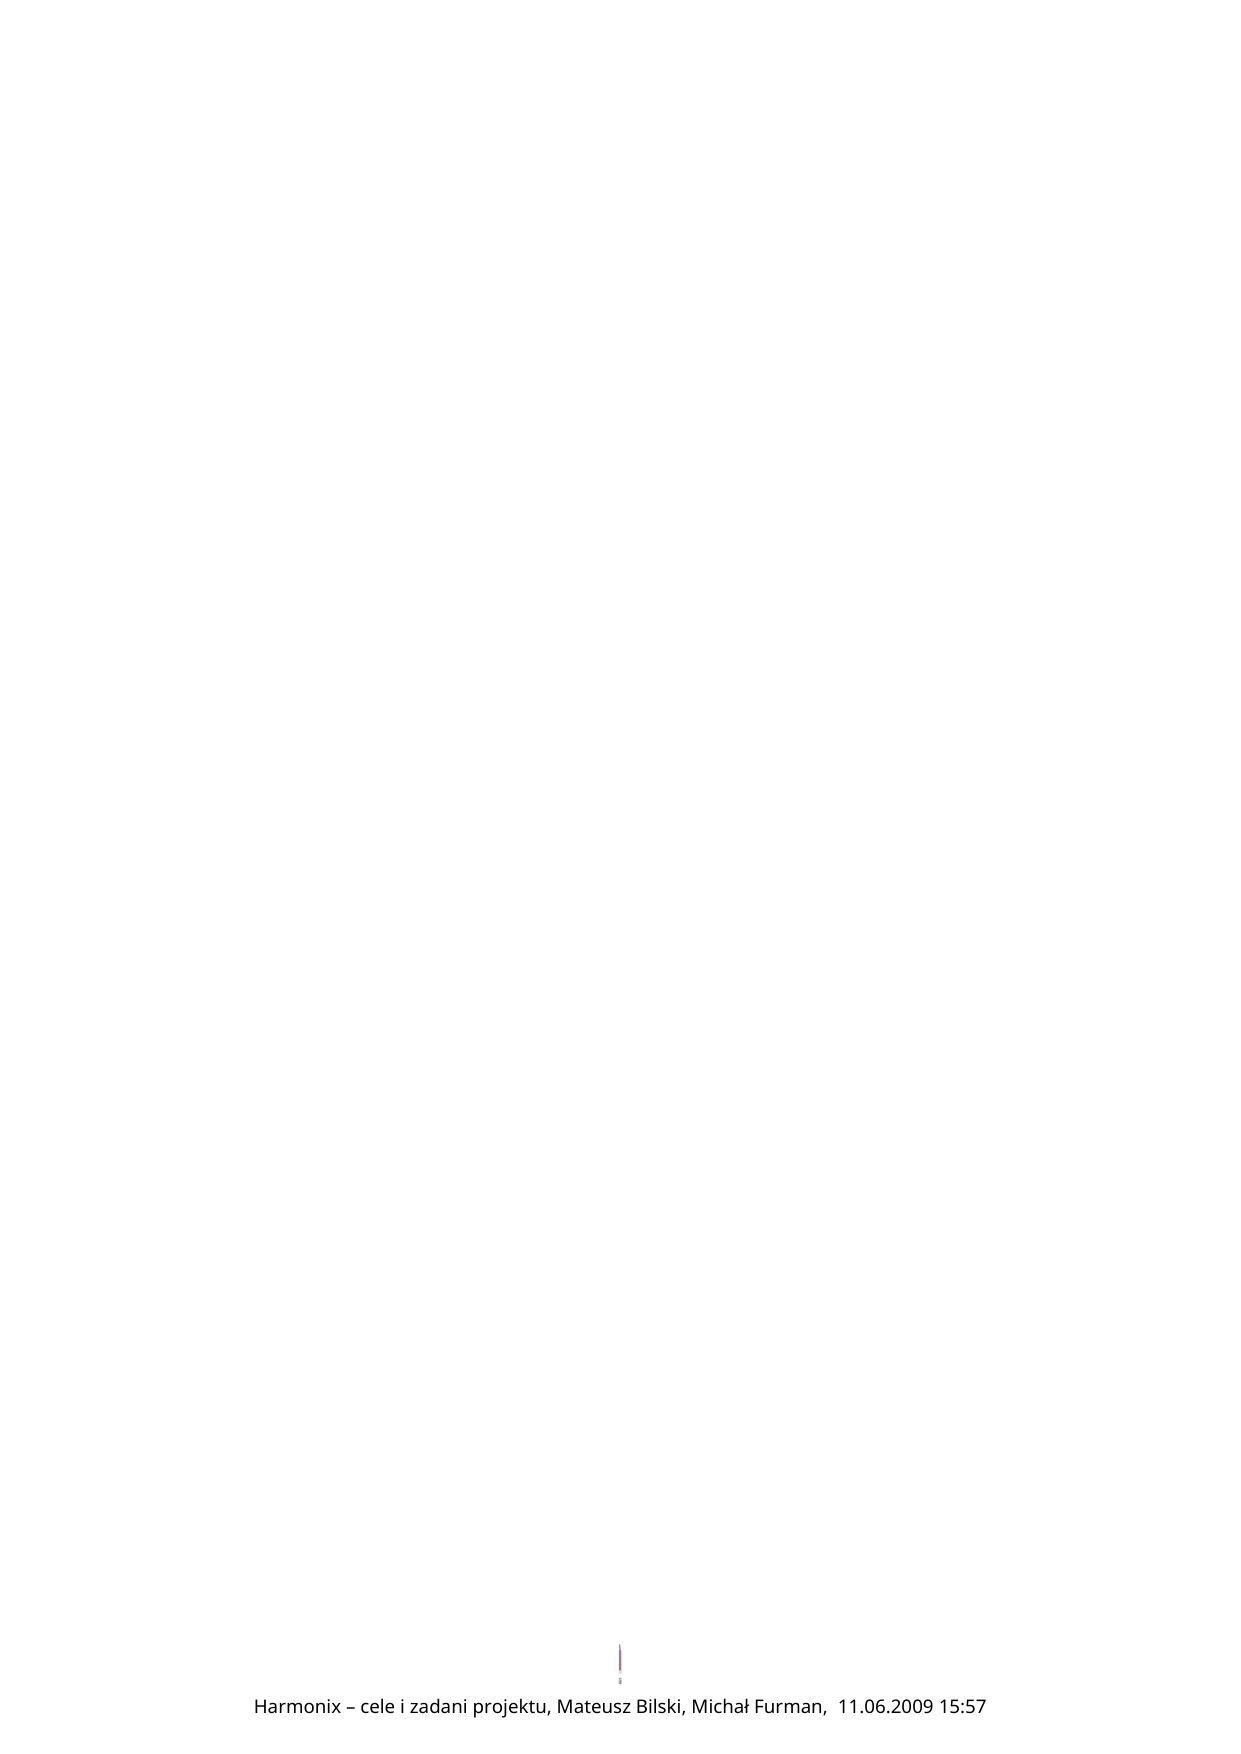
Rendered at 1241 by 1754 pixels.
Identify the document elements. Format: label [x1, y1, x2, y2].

picture [618, 1643, 622, 1685]
